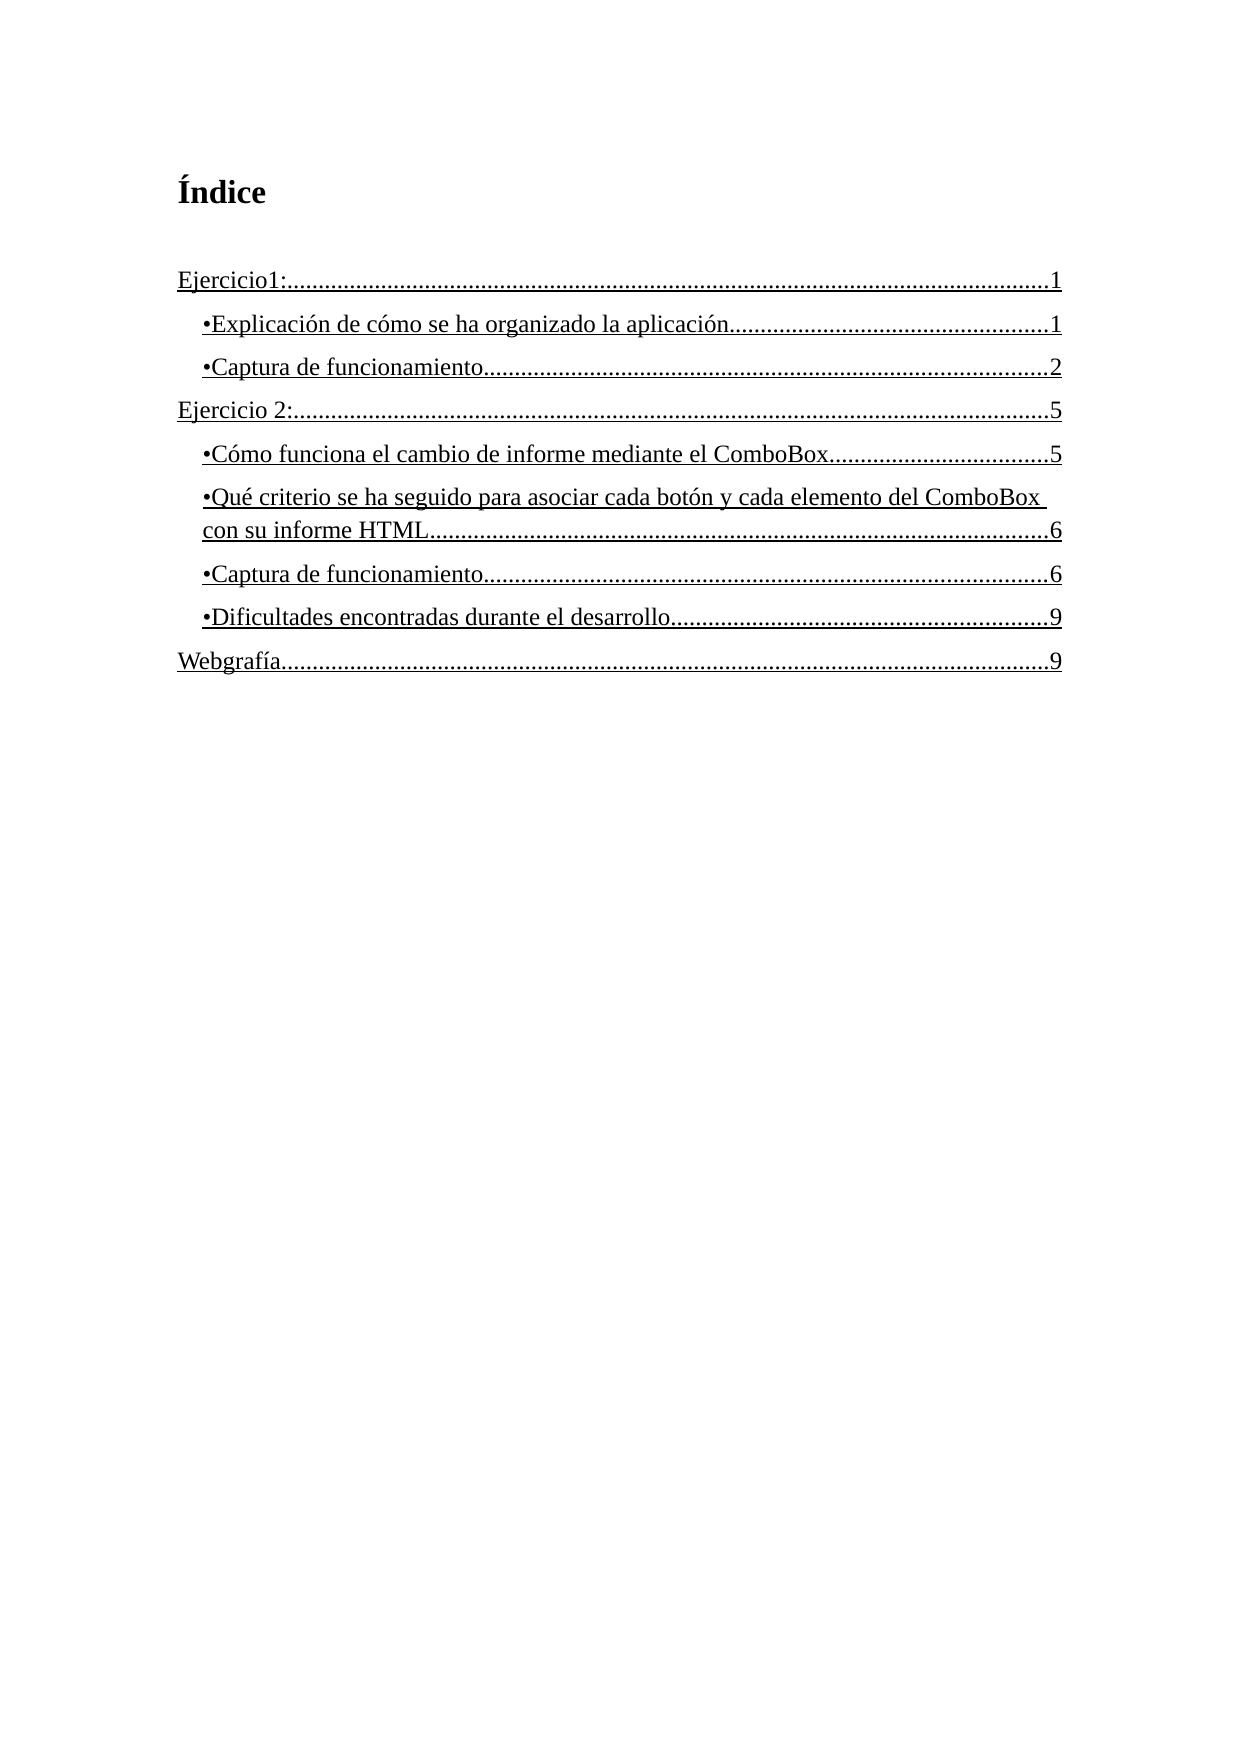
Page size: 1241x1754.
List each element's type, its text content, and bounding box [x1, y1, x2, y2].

text Webgrafía 9 [177, 646, 1063, 674]
text •Explicación de cómo se ha organizado la aplicación. 1 [202, 309, 1063, 337]
text •Qué criterio se ha seguido para asociar cada botón y cada elemento del ComboBox con su informe HTML. 6 [202, 482, 1063, 544]
text •Captura de funcionamiento. 2 [202, 352, 1063, 381]
text •Dificultades encontradas durante el desarrollo 9 [202, 602, 1063, 631]
text Índice [177, 173, 1063, 211]
text Ejercicio1: 1 [177, 265, 1063, 294]
text Ejercicio 2: 5 [177, 396, 1063, 424]
text •Captura de funcionamiento. 6 [202, 559, 1063, 588]
text •Cómo funciona el cambio de informe mediante el ComboBox. 5 [202, 439, 1063, 468]
